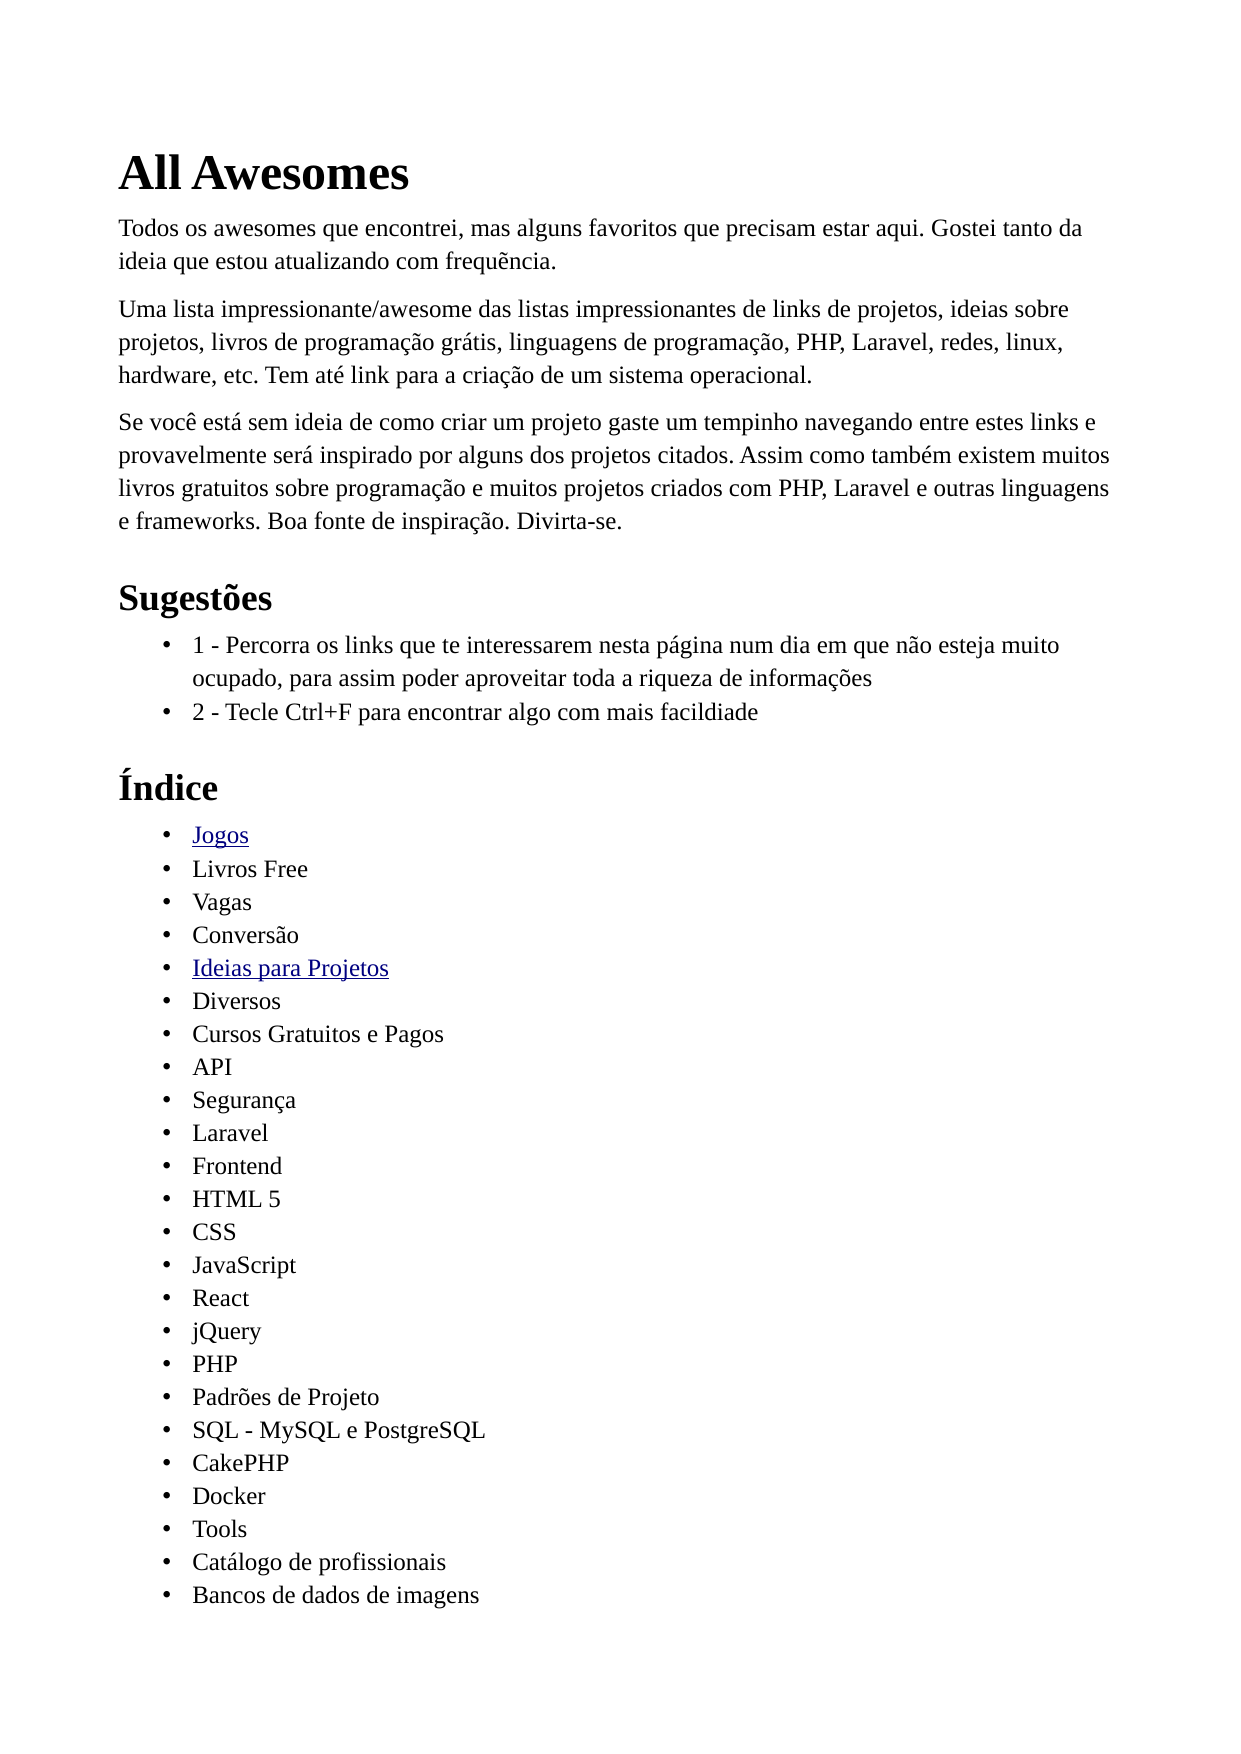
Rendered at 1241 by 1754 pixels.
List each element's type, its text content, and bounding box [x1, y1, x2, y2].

list Padrões de Projeto [162, 1382, 1122, 1411]
list jQuery [162, 1316, 1122, 1345]
subtitle Sugestões [118, 575, 1122, 618]
subtitle All Awesomes [118, 143, 1122, 201]
list 1 - Percorra os links que te interessarem nesta página num dia em que não esteja muito ocupado, para assim poder aproveitar toda a riqueza de informações [162, 631, 1122, 692]
list API [162, 1052, 1122, 1081]
text Se você está sem ideia de como criar um projeto gaste um tempinho navegando entre estes links e provavelmente será inspirado por alguns dos projetos citados. Assim como também existem muitos livros gratuitos sobre programação e muitos projetos criados com PHP, Laravel e outras linguagens e frameworks. Boa fonte de inspiração. Divirta-se. [118, 407, 1122, 535]
list Bancos de dados de imagens [162, 1580, 1122, 1609]
list Jogos [162, 821, 1122, 849]
text Uma lista impressionante/awesome das listas impressionantes de links de projetos, ideias sobre projetos, livros de programação grátis, linguagens de programação, PHP, Laravel, redes, linux, hardware, etc. Tem até link para a criação de um sistema operacional. [118, 294, 1122, 388]
list Conversão [162, 920, 1122, 948]
list React [162, 1283, 1122, 1312]
list Cursos Gratuitos e Pagos [162, 1019, 1122, 1047]
list Docker [162, 1481, 1122, 1510]
subtitle Índice [118, 765, 1122, 808]
list Segurança [162, 1085, 1122, 1113]
list Livros Free [162, 854, 1122, 882]
list CakePHP [162, 1448, 1122, 1477]
list 2 - Tecle Ctrl+F para encontrar algo com mais facildiade [162, 697, 1122, 725]
list Tools [162, 1514, 1122, 1543]
list Laravel [162, 1118, 1122, 1147]
list Vagas [162, 887, 1122, 915]
list JavaScript [162, 1250, 1122, 1279]
list SQL - MySQL e PostgreSQL [162, 1415, 1122, 1444]
list Frontend [162, 1151, 1122, 1179]
list Catálogo de profissionais [162, 1547, 1122, 1576]
text Todos os awesomes que encontrei, mas alguns favoritos que precisam estar aqui. Gostei tanto da ideia que estou atualizando com frequẽncia. [118, 213, 1122, 275]
list Diversos [162, 986, 1122, 1014]
list PHP [162, 1349, 1122, 1378]
list HTML 5 [162, 1184, 1122, 1213]
list Ideias para Projetos [162, 953, 1122, 981]
list CSS [162, 1217, 1122, 1246]
